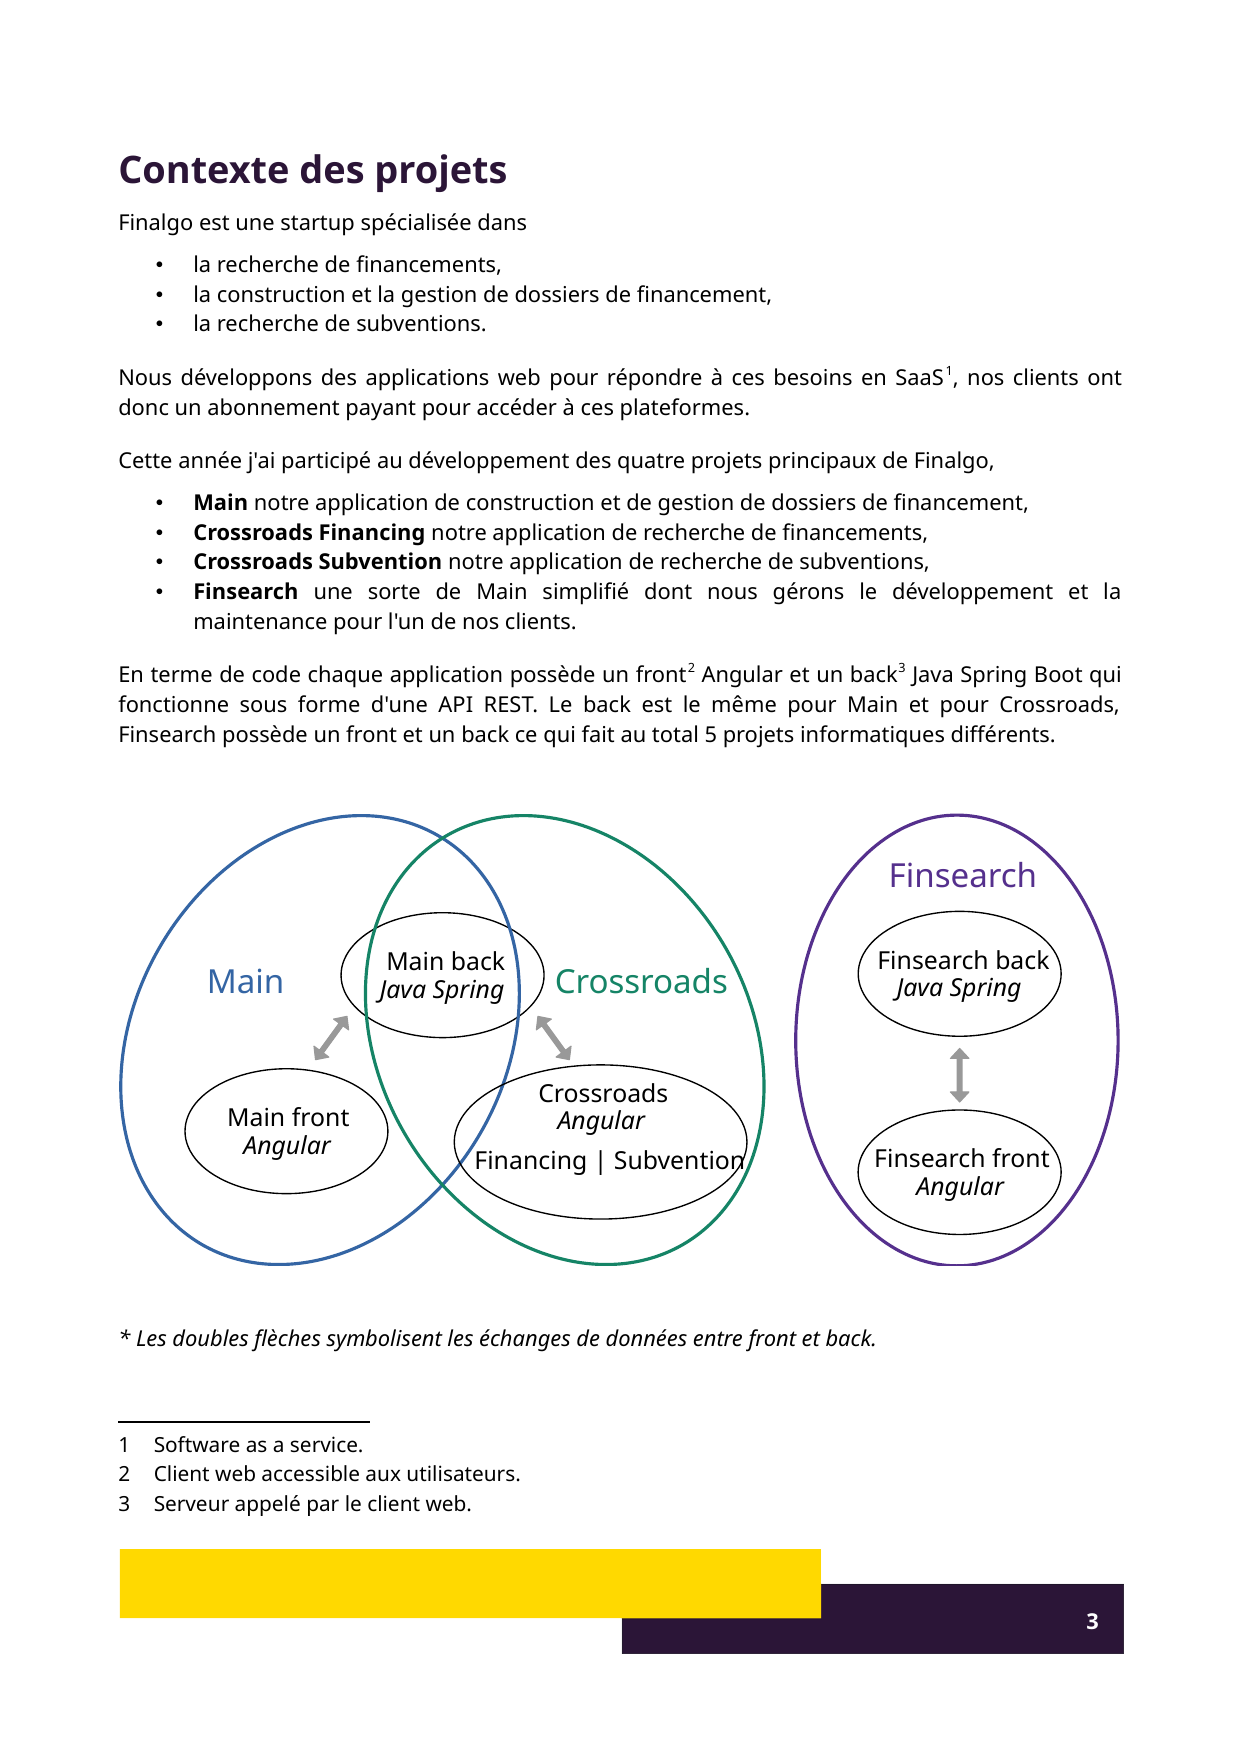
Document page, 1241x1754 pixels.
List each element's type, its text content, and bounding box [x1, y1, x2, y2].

text En terme de code chaque application possède un front Angular et un back Java Spring Boot qui fonctionne sous forme d'une API REST. Le back est le même pour Main et pour Crossroads, Finsearch possède un front et un back ce qui fait au total 5 projets informatiques différents. [118, 659, 1122, 749]
text Finalgo est une startup spécialisée dans [118, 207, 1122, 237]
list Crossroads Financing notre application de recherche de financements, [156, 516, 1122, 546]
list Main notre application de construction et de gestion de dossiers de financement, [156, 487, 1122, 516]
text Software as a service. [118, 1428, 1122, 1458]
list Finsearch une sorte de Main simplifié dont nous gérons le développement et la maintenance pour l'un de nos clients. [156, 576, 1122, 636]
list la recherche de subventions. [156, 308, 1122, 338]
text [118, 777, 1122, 789]
list Crossroads Subvention notre application de recherche de subventions, [156, 546, 1122, 576]
text * Les doubles flèches symbolisent les échanges de données entre front et back. [118, 789, 1122, 1352]
subtitle Contexte des projets [118, 143, 1122, 195]
list la recherche de financements, [156, 249, 1122, 279]
text Nous développons des applications web pour répondre à ces besoins en SaaS, nos clients ont donc un abonnement payant pour accéder à ces plateformes. [118, 362, 1122, 421]
list la construction et la gestion de dossiers de financement, [156, 279, 1122, 308]
text Client web accessible aux utilisateurs. [118, 1458, 1122, 1488]
text Cette année j'ai participé au développement des quatre projets principaux de Finalgo, [118, 445, 1122, 475]
picture [119, 1549, 1124, 1654]
text Serveur appelé par le client web. [118, 1488, 1122, 1517]
